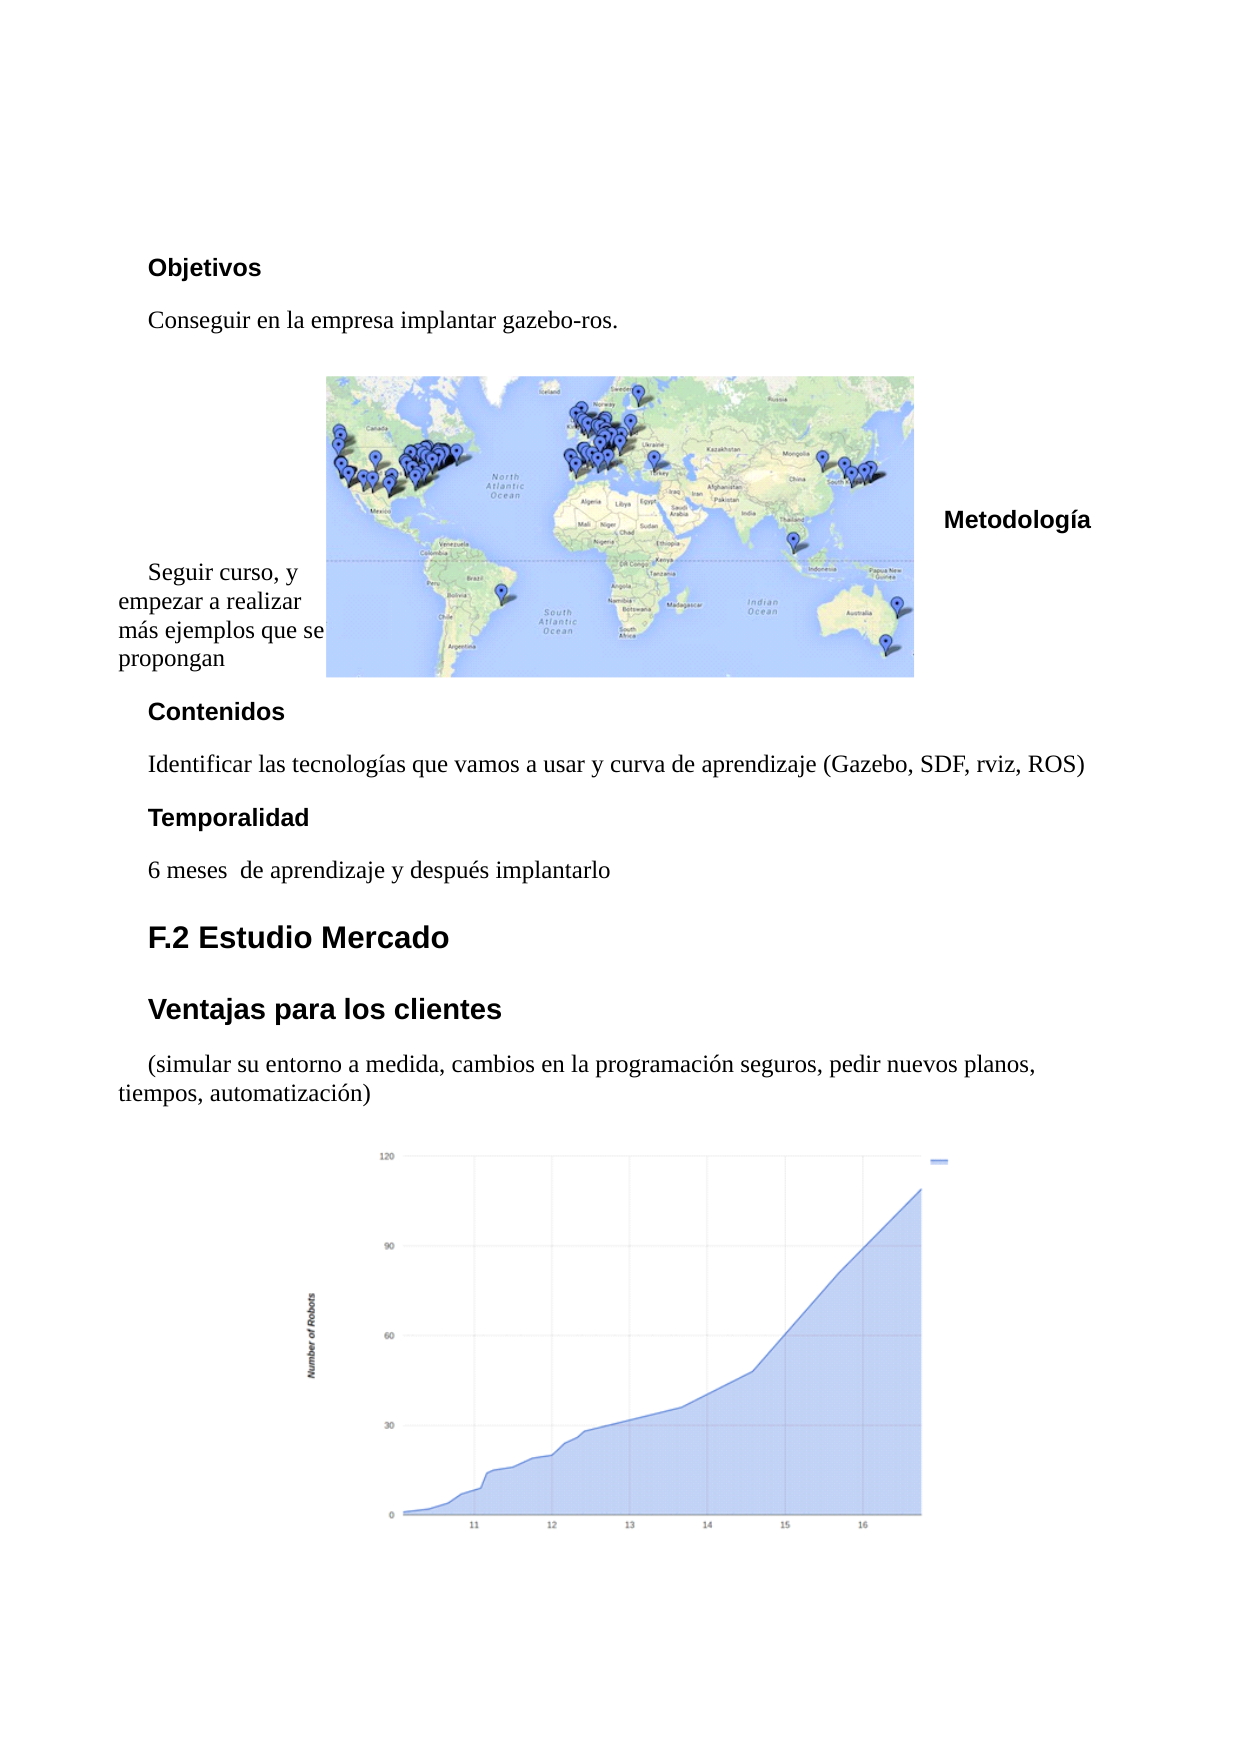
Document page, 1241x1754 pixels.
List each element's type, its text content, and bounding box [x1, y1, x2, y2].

subtitle Metodología [915, 505, 1122, 534]
subtitle Objetivos [148, 253, 1122, 281]
text Seguir curso, y empezar a realizar más ejemplos que se propongan [118, 557, 326, 672]
text (simular su entorno a medida, cambios en la programación seguros, pedir nuevos planos, tiempos, automatización) [118, 1049, 1122, 1106]
text Identificar las tecnologías que vamos a usar y curva de aprendizaje (Gazebo, SDF, rviz, ROS) [118, 749, 1122, 778]
subtitle F.2 Estudio Mercado [148, 919, 1122, 955]
subtitle Temporalidad [148, 803, 1122, 832]
subtitle Contenidos [148, 697, 1122, 726]
text Conseguir en la empresa implantar gazebo-ros. [118, 305, 1122, 334]
subtitle Ventajas para los clientes [148, 992, 1122, 1025]
text 6 meses de aprendizaje y después implantarlo [118, 855, 1122, 884]
subtitle [148, 505, 326, 534]
text [915, 557, 1122, 672]
